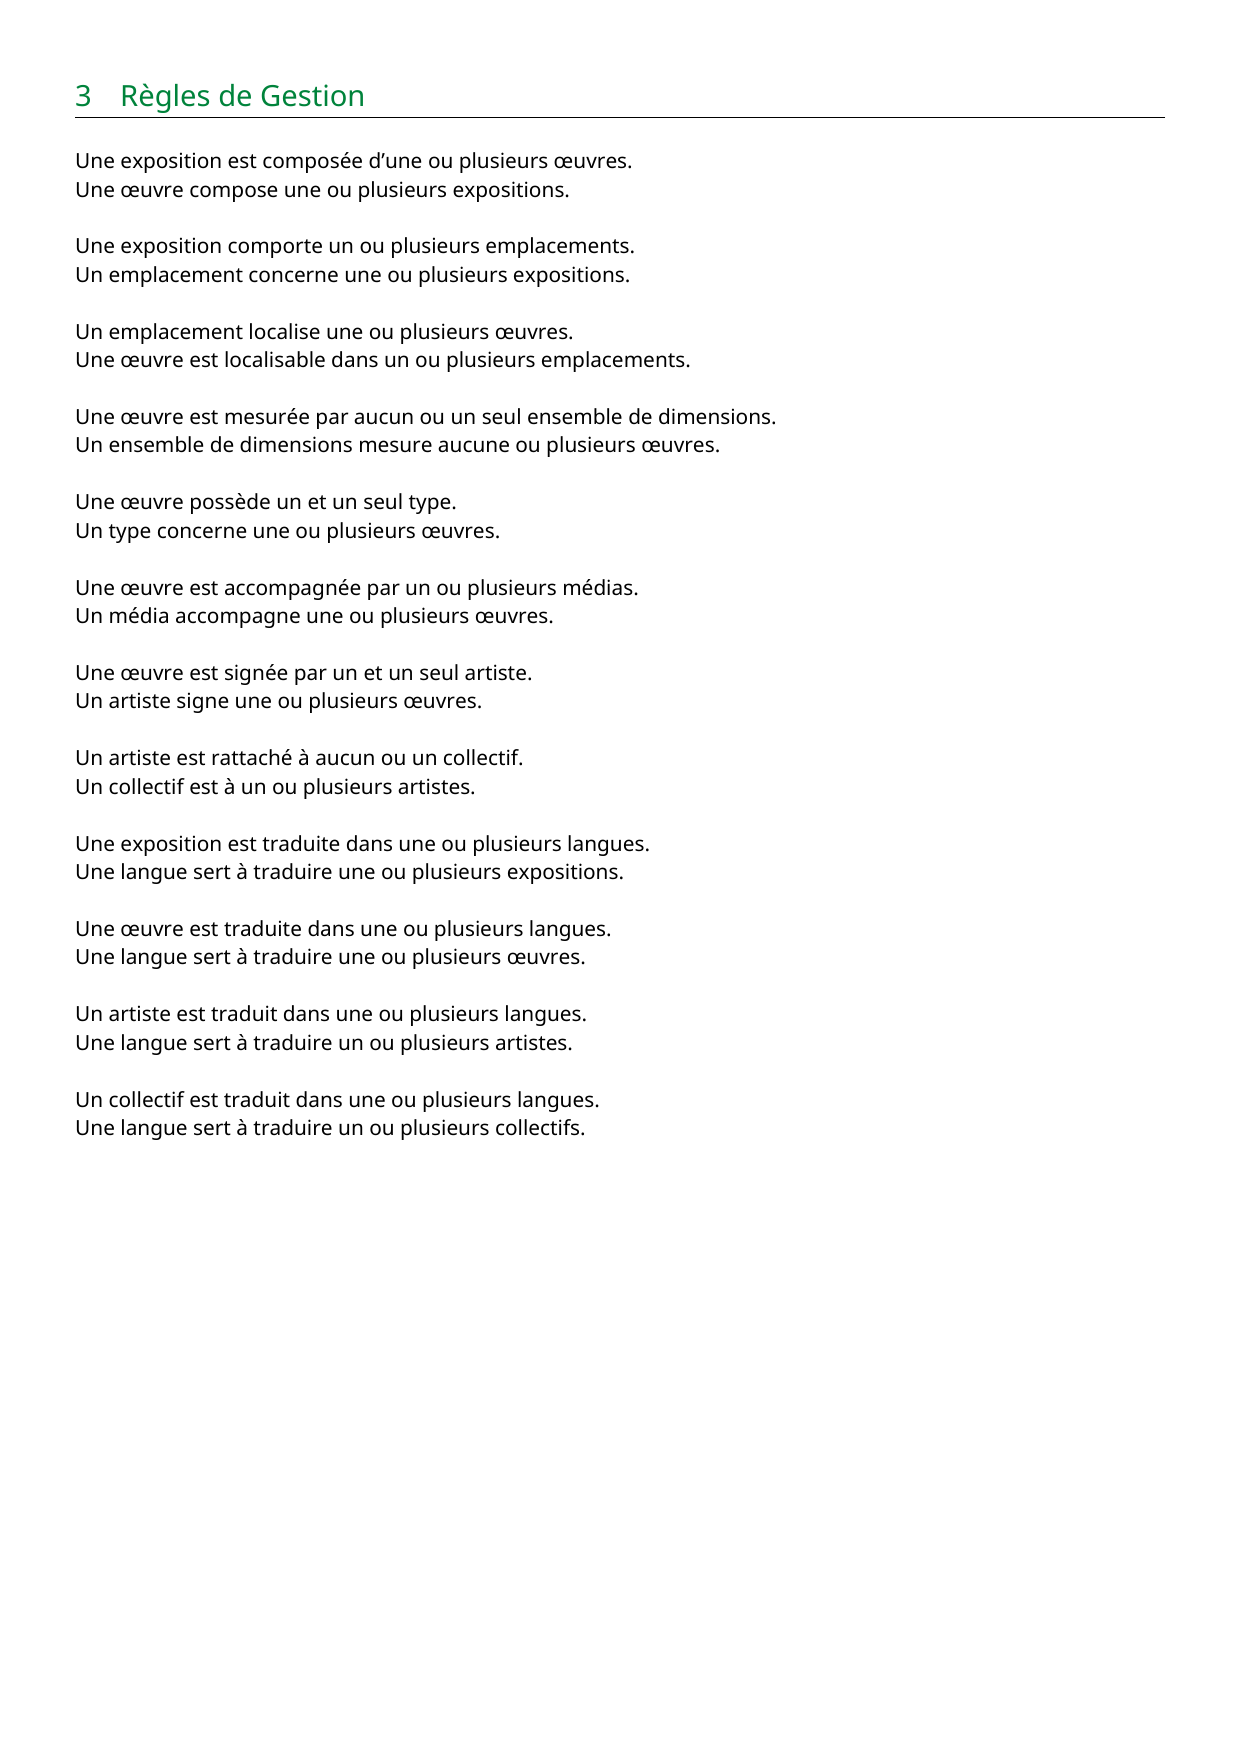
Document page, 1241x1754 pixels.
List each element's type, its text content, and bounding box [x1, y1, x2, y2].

text Une langue sert à traduire une ou plusieurs œuvres. [75, 942, 1165, 971]
text Une œuvre possède un et un seul type. [75, 487, 1165, 516]
text Une œuvre est signée par un et un seul artiste. [75, 658, 1165, 687]
text Un artiste est traduit dans une ou plusieurs langues. [75, 999, 1165, 1028]
text Une langue sert à traduire un ou plusieurs artistes. [75, 1028, 1165, 1056]
subtitle Règles de Gestion [75, 75, 1165, 117]
text Une langue sert à traduire un ou plusieurs collectifs. [75, 1113, 1165, 1142]
text Un emplacement concerne une ou plusieurs expositions. [75, 260, 1165, 288]
text Une langue sert à traduire une ou plusieurs expositions. [75, 857, 1165, 886]
text Une exposition comporte un ou plusieurs emplacements. [75, 232, 1165, 260]
text Un emplacement localise une ou plusieurs œuvres. [75, 317, 1165, 345]
text Un ensemble de dimensions mesure aucune ou plusieurs œuvres. [75, 431, 1165, 459]
text Un collectif est traduit dans une ou plusieurs langues. [75, 1085, 1165, 1113]
text Une œuvre est traduite dans une ou plusieurs langues. [75, 914, 1165, 942]
text Un type concerne une ou plusieurs œuvres. [75, 516, 1165, 544]
text Une exposition est traduite dans une ou plusieurs langues. [75, 829, 1165, 857]
text Une œuvre compose une ou plusieurs expositions. [75, 175, 1165, 203]
text Un média accompagne une ou plusieurs œuvres. [75, 601, 1165, 630]
text Une œuvre est mesurée par aucun ou un seul ensemble de dimensions. [75, 402, 1165, 431]
text Une œuvre est accompagnée par un ou plusieurs médias. [75, 573, 1165, 601]
text Une exposition est composée d’une ou plusieurs œuvres. [75, 146, 1165, 175]
text Une œuvre est localisable dans un ou plusieurs emplacements. [75, 345, 1165, 374]
text Un artiste signe une ou plusieurs œuvres. [75, 687, 1165, 715]
text Un collectif est à un ou plusieurs artistes. [75, 772, 1165, 800]
text Un artiste est rattaché à aucun ou un collectif. [75, 743, 1165, 772]
